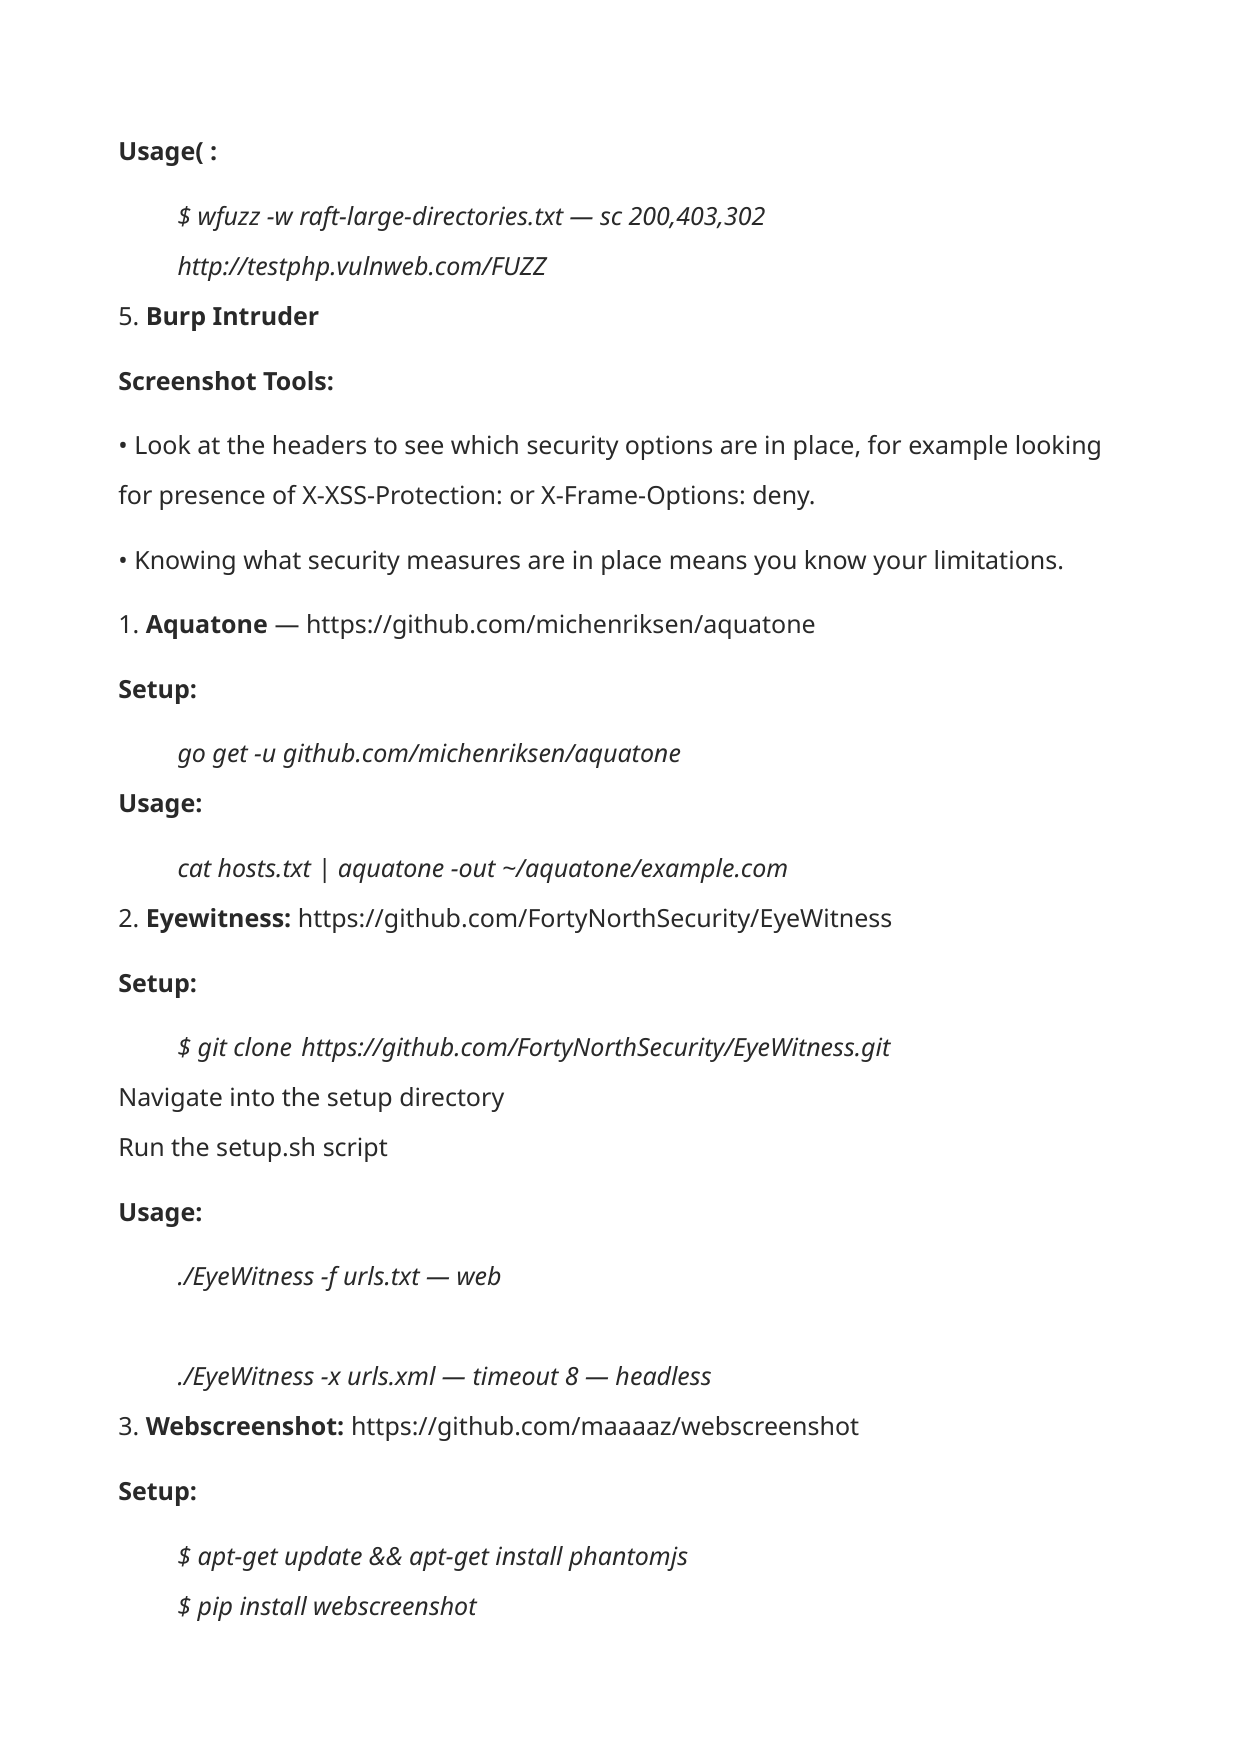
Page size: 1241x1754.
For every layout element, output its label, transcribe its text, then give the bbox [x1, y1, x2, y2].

text • Look at the headers to see which security options are in place, for example looking for presence of X-XSS-Protection: or X-Frame-Options: deny. [118, 412, 1122, 512]
text Setup: [118, 656, 1122, 706]
text $ git clone https://github.com/FortyNorthSecurity/EyeWitness.git [177, 1014, 1063, 1064]
text 2. Eyewitness: https://github.com/FortyNorthSecurity/EyeWitness [118, 885, 1122, 935]
text Screenshot Tools: [118, 347, 1122, 397]
text 1. Aquatone — https://github.com/michenriksen/aquatone [118, 591, 1122, 641]
text $ wfuzz -w raft-large-directories.txt — sc 200,403,302 http://testphp.vulnweb.com/FUZZ [177, 183, 1063, 283]
text Usage: [118, 770, 1122, 820]
text Setup: [118, 1458, 1122, 1508]
text ./EyeWitness -f urls.txt — web ./EyeWitness -x urls.xml — timeout 8 — headless [177, 1243, 1063, 1393]
text Navigate into the setup directory Run the setup.sh script [118, 1064, 1122, 1164]
text 5. Burp Intruder [118, 283, 1122, 333]
text $ apt-get update && apt-get install phantomjs $ pip install webscreenshot [177, 1522, 1063, 1622]
text Usage: [118, 1178, 1122, 1228]
text • Knowing what security measures are in place means you know your limitations. [118, 526, 1122, 576]
text Setup: [118, 949, 1122, 999]
text Usage( : [118, 118, 1122, 168]
text 3. Webscreenshot: https://github.com/maaaaz/webscreenshot [118, 1393, 1122, 1443]
text go get -u github.com/michenriksen/aquatone [177, 720, 1063, 770]
text cat hosts.txt | aquatone -out ~/aquatone/example.com [177, 835, 1063, 885]
